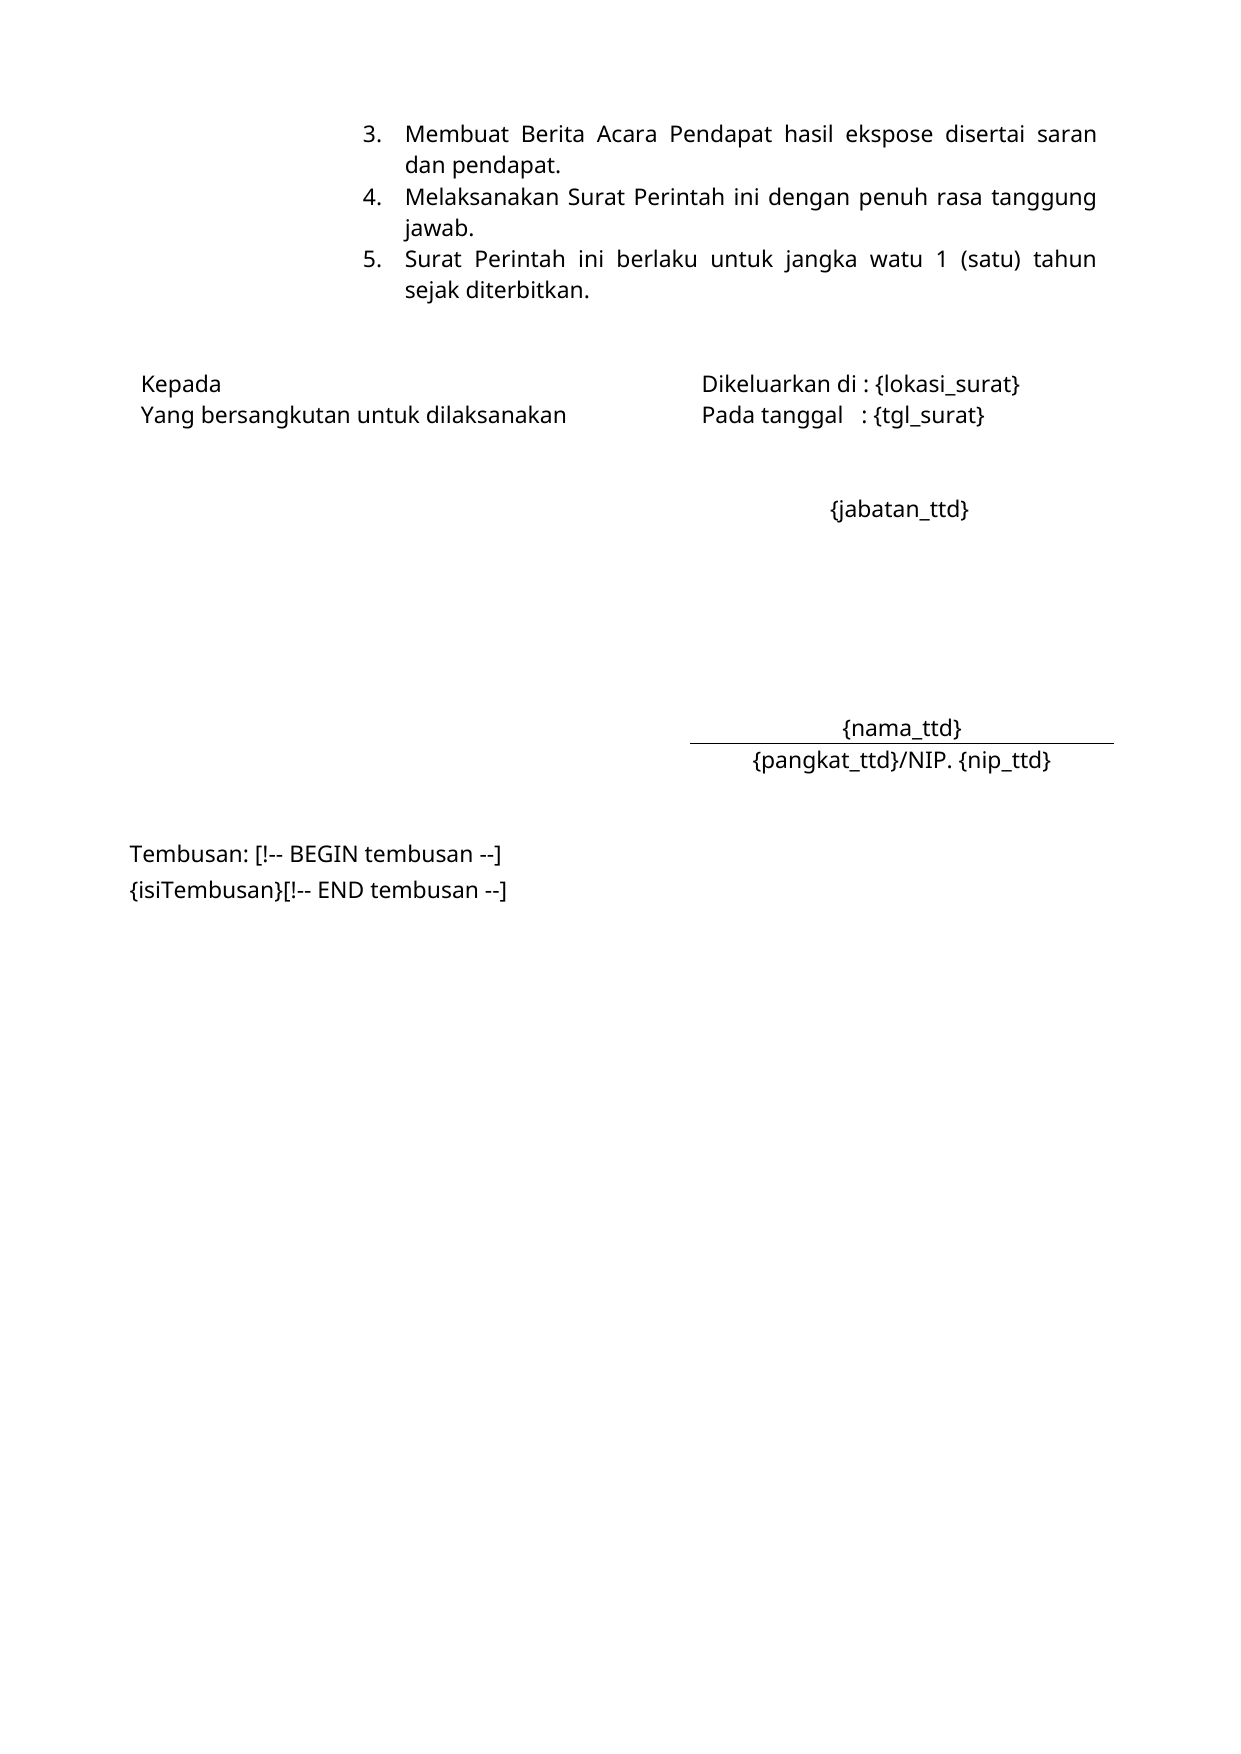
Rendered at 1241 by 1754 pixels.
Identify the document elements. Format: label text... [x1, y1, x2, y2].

table_cell {pangkat_ttd}/NIP. {nip_ttd} [690, 744, 1113, 775]
table_cell 3. [351, 118, 393, 181]
table_header Dikeluarkan di : {lokasi_surat} [690, 368, 1107, 399]
table_cell Surat Perintah ini berlaku untuk jangka watu 1 (satu) tahun sejak diterbitkan. [393, 243, 1109, 306]
table_cell 5. [351, 243, 393, 306]
table_cell Tembusan: [!-- BEGIN tembusan --] {isiTembusan}[!-- END tembusan --] [118, 838, 1117, 905]
table_cell [306, 118, 337, 337]
table_cell Pada tanggal : {tgl_surat} [690, 399, 1107, 431]
table_header {nama_ttd} [690, 712, 1113, 743]
table_cell [118, 807, 1117, 838]
table_cell [118, 118, 1117, 368]
table_cell [337, 118, 1109, 337]
table_cell [118, 462, 1117, 493]
table_cell [118, 556, 1117, 712]
table_cell [118, 493, 1117, 556]
table_cell [118, 712, 1117, 807]
table_header Kepada [129, 368, 690, 399]
table_cell Membuat Berita Acara Pendapat hasil ekspose disertai saran dan pendapat. [393, 118, 1109, 181]
table_cell [118, 905, 1117, 936]
table_cell [129, 118, 306, 337]
table_cell Melaksanakan Surat Perintah ini dengan penuh rasa tanggung jawab. [393, 181, 1109, 243]
table_header {jabatan_ttd} [690, 493, 1109, 524]
table_cell Yang bersangkutan untuk dilaksanakan [129, 399, 690, 431]
table_cell 4. [351, 181, 393, 243]
table_cell [118, 368, 1117, 462]
